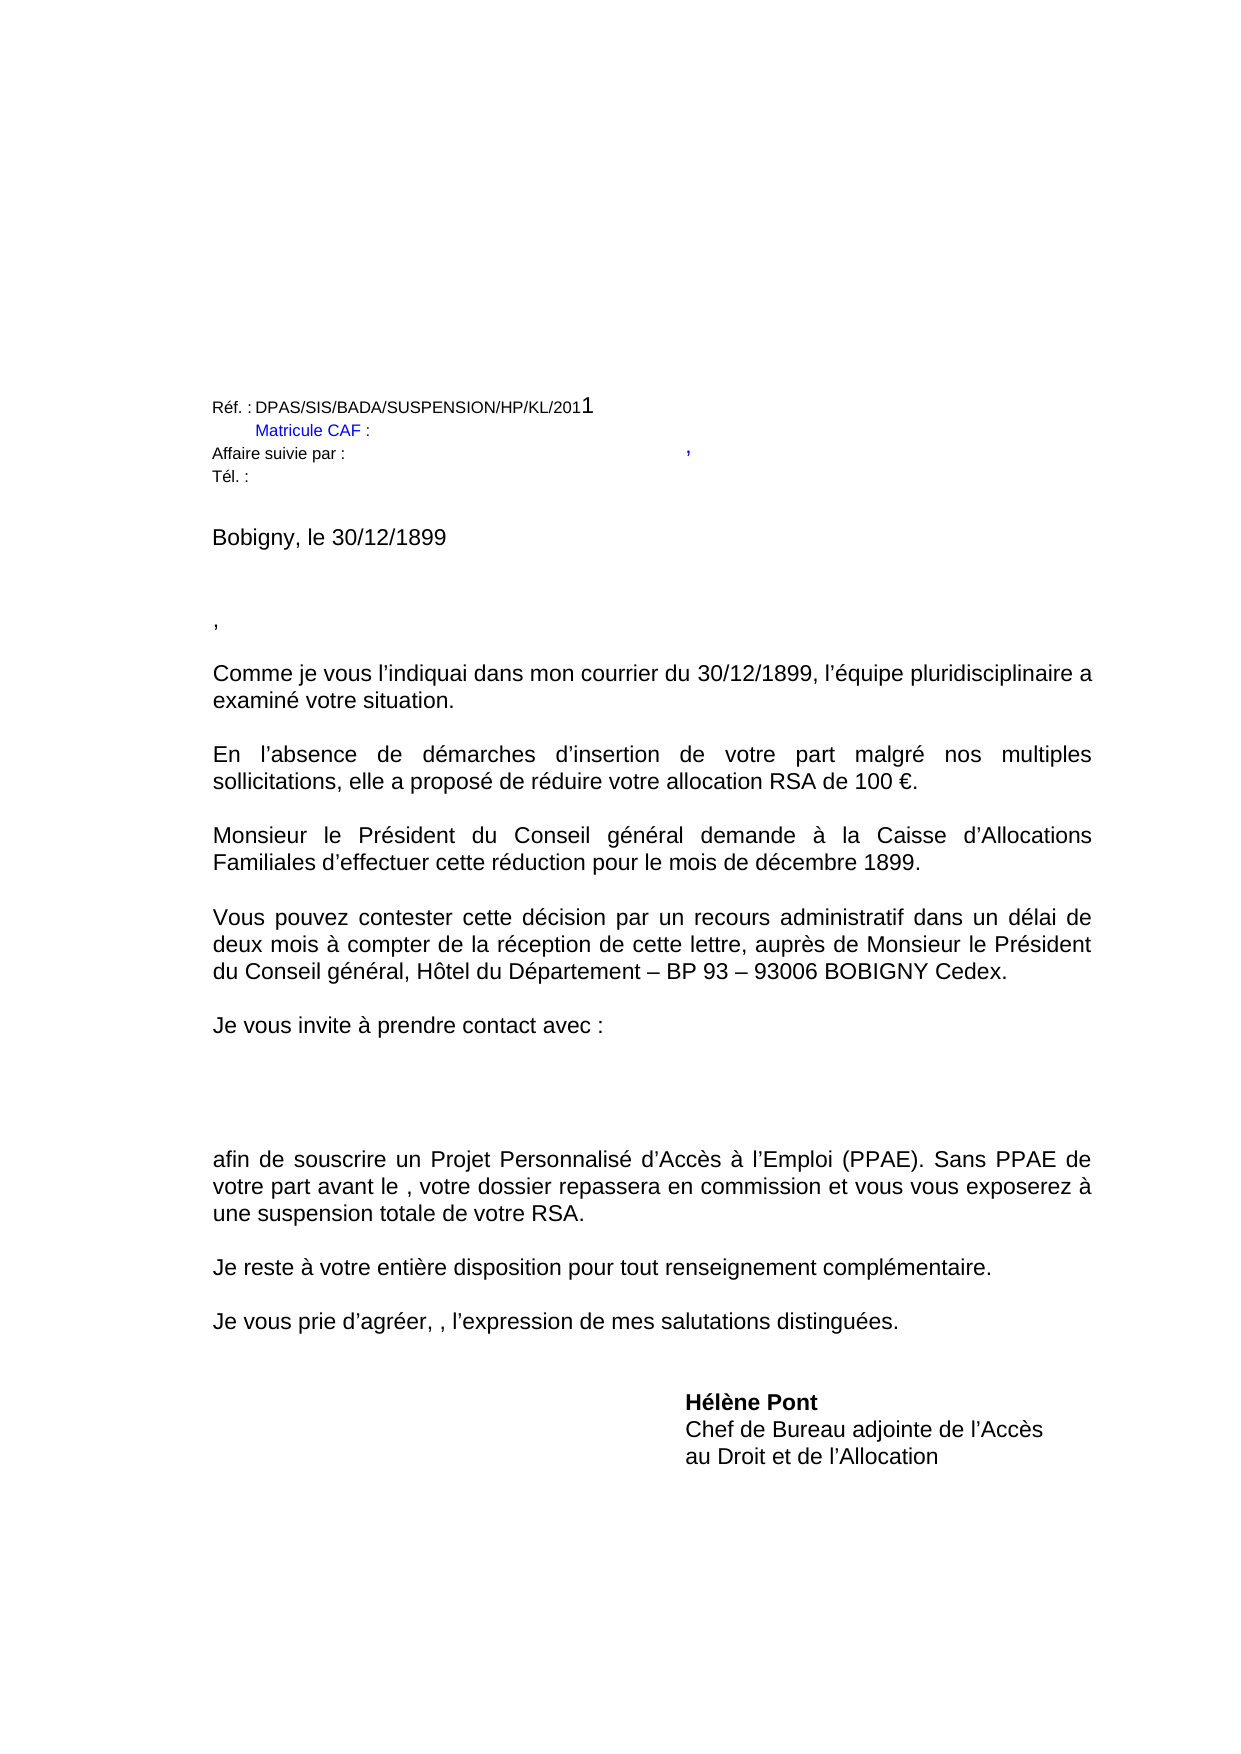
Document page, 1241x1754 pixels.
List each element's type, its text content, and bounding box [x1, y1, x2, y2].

table_cell DPAS/SIS/BADA/SUSPENSION/HP/KL/2011 Matricule CAF : [255, 395, 655, 441]
table_cell , [685, 379, 1159, 511]
table_cell [351, 441, 655, 464]
text , [213, 605, 1092, 632]
text Monsieur le Président du Conseil général demande à la Caisse d’Allocations Familiales d’effectuer cette réduction pour le mois de décembre 1899. [213, 822, 1092, 876]
text au Droit et de l’Allocation [685, 1442, 1092, 1469]
table_cell [212, 379, 655, 395]
table_cell [212, 361, 1159, 379]
text Vous pouvez contester cette décision par un recours administratif dans un délai de deux mois à compter de la réception de cette lettre, auprès de Monsieur le Président du Conseil général, Hôtel du Département – BP 93 – 93006 BOBIGNY Cedex. [213, 903, 1092, 984]
table_cell Réf. : [212, 395, 255, 441]
table_cell Tél. : [212, 464, 255, 487]
table_cell [212, 487, 655, 511]
text Je vous invite à prendre contact avec : [213, 1011, 1092, 1038]
text Je reste à votre entière disposition pour tout renseignement complémentaire. [213, 1253, 1092, 1280]
text Je vous prie d’agréer, , l’expression de mes salutations distinguées. [213, 1307, 1092, 1334]
text En l’absence de démarches d’insertion de votre part malgré nos multiples sollicitations, elle a proposé de réduire votre allocation RSA de 100 €. [213, 740, 1092, 794]
table_cell Bobigny, le 30/12/1899 [212, 524, 1159, 551]
text Hélène Pont [685, 1388, 1092, 1415]
text afin de souscrire un Projet Personnalisé d’Accès à l’Emploi (PPAE). Sans PPAE de votre part avant le , votre dossier repassera en commission et vous vous exposerez à une suspension totale de votre RSA. [213, 1145, 1092, 1226]
text Comme je vous l’indiquai dans mon courrier du 30/12/1899, l’équipe pluridisciplinaire a examiné votre situation. [213, 659, 1092, 713]
table_header [212, 278, 655, 361]
table_cell [655, 379, 685, 511]
table_header [655, 278, 1159, 361]
table_cell [255, 464, 655, 487]
table_cell [212, 511, 1159, 524]
text Chef de Bureau adjointe de l’Accès [685, 1415, 1092, 1442]
table_cell Affaire suivie par : [212, 441, 351, 464]
